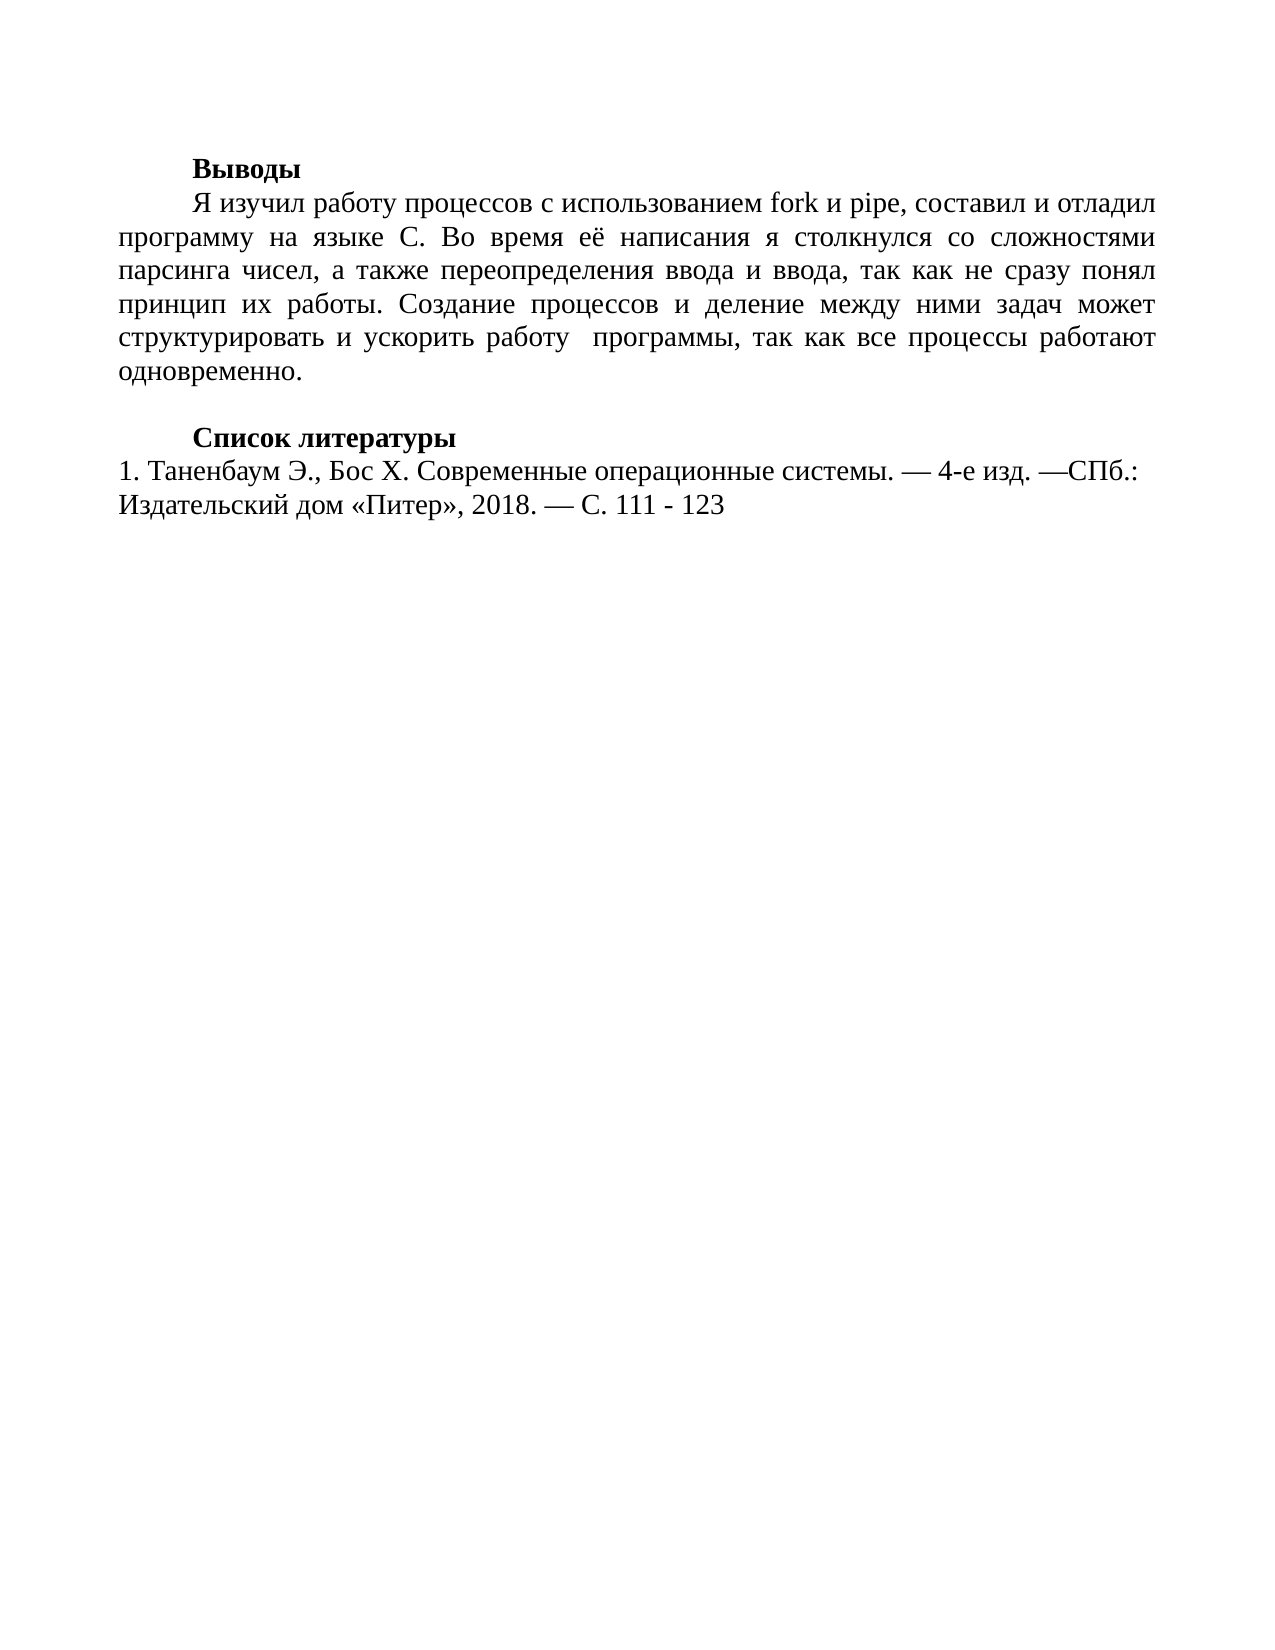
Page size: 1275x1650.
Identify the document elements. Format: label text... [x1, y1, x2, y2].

text Выводы [118, 152, 1157, 185]
text Я изучил работу процессов c использованием fork и pipe, составил и отладил программу на языке C. Во время её написания я столкнулся со сложностями парсинга чисел, а также переопределения ввода и ввода, так как не сразу понял принцип их работы. Создание процессов и деление между ними задач может структурировать и ускорить работу программы, так как все процессы работают одновременно. [118, 185, 1157, 386]
text 1. Таненбаум Э., Бос Х. Современные операционные системы. — 4-е изд. —СПб.: Издательский дом «Питер», 2018. — С. 111 - 123 [118, 453, 1157, 521]
text Список литературы [118, 420, 1157, 453]
